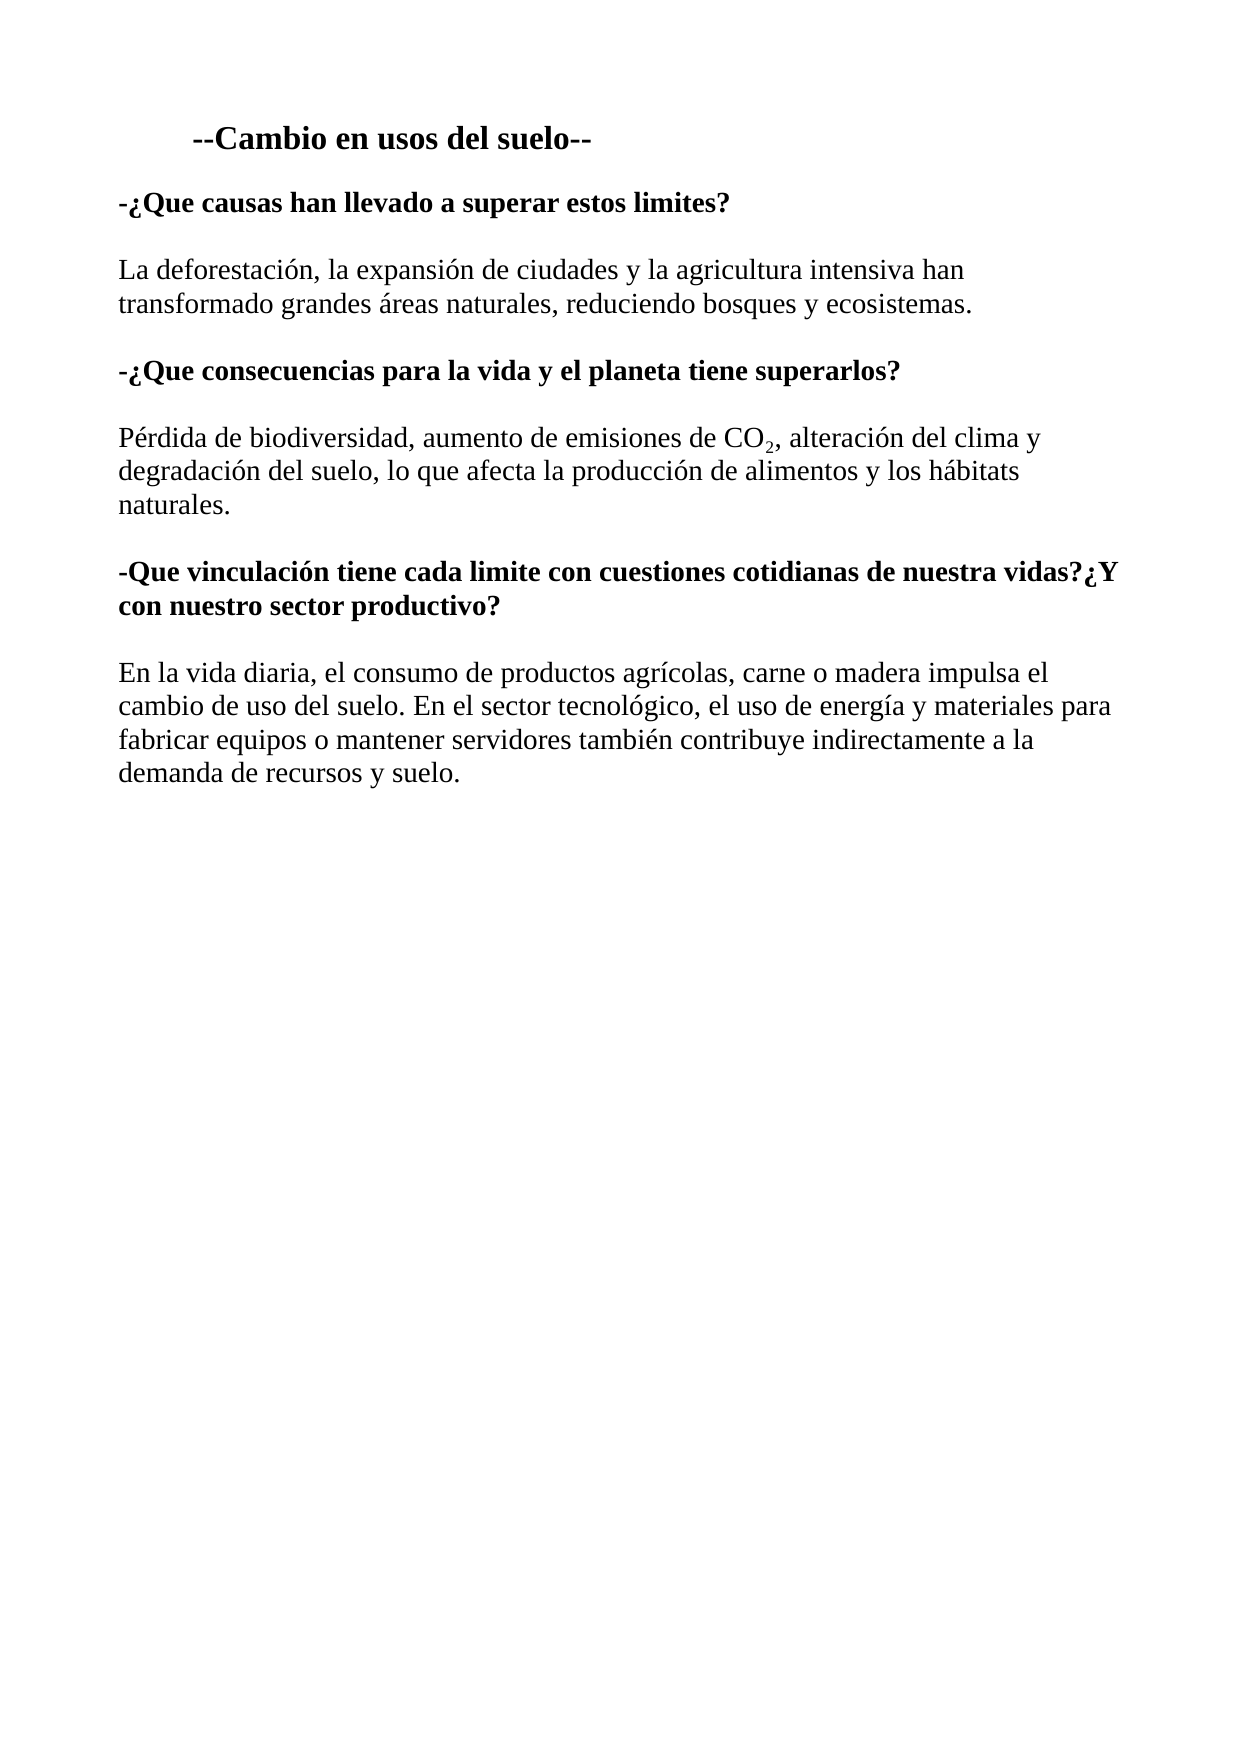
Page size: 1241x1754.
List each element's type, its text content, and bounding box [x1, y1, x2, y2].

text -Que vinculación tiene cada limite con cuestiones cotidianas de nuestra vidas?¿Y con nuestro sector productivo? [118, 554, 1122, 621]
text -¿Que causas han llevado a superar estos limites? [118, 185, 1122, 219]
text --Cambio en usos del suelo-- [118, 118, 1122, 156]
text En la vida diaria, el consumo de productos agrícolas, carne o madera impulsa el cambio de uso del suelo. En el sector tecnológico, el uso de energía y materiales para fabricar equipos o mantener servidores también contribuye indirectamente a la demanda de recursos y suelo. [118, 655, 1122, 789]
text La deforestación, la expansión de ciudades y la agricultura intensiva han transformado grandes áreas naturales, reduciendo bosques y ecosistemas. [118, 252, 1122, 319]
text -¿Que consecuencias para la vida y el planeta tiene superarlos? [118, 353, 1122, 386]
text Pérdida de biodiversidad, aumento de emisiones de CO₂, alteración del clima y degradación del suelo, lo que afecta la producción de alimentos y los hábitats naturales. [118, 420, 1122, 521]
